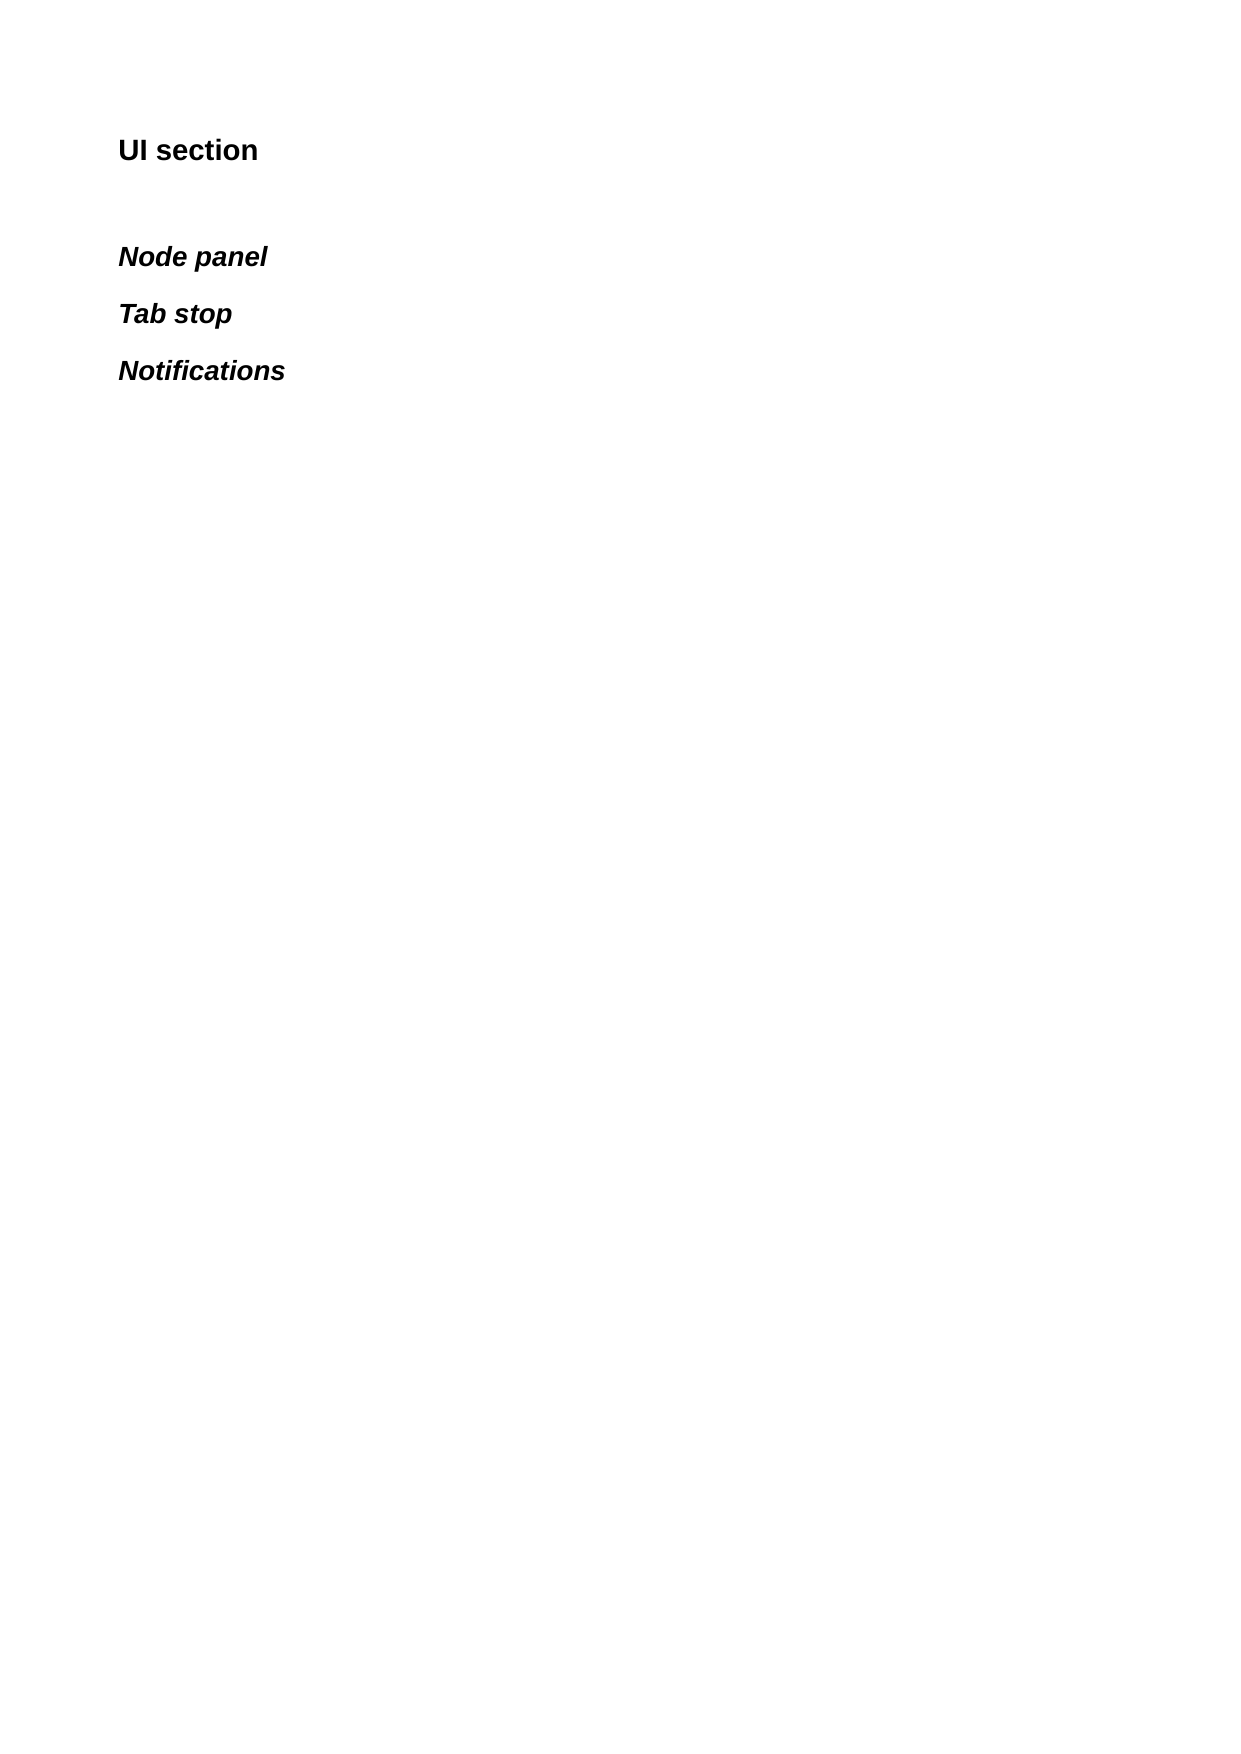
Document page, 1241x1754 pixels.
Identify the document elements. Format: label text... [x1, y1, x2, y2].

subtitle UI section [118, 133, 1122, 166]
subtitle Notifications [118, 354, 1122, 386]
subtitle Tab stop [118, 297, 1122, 329]
subtitle Node panel [118, 241, 1122, 272]
